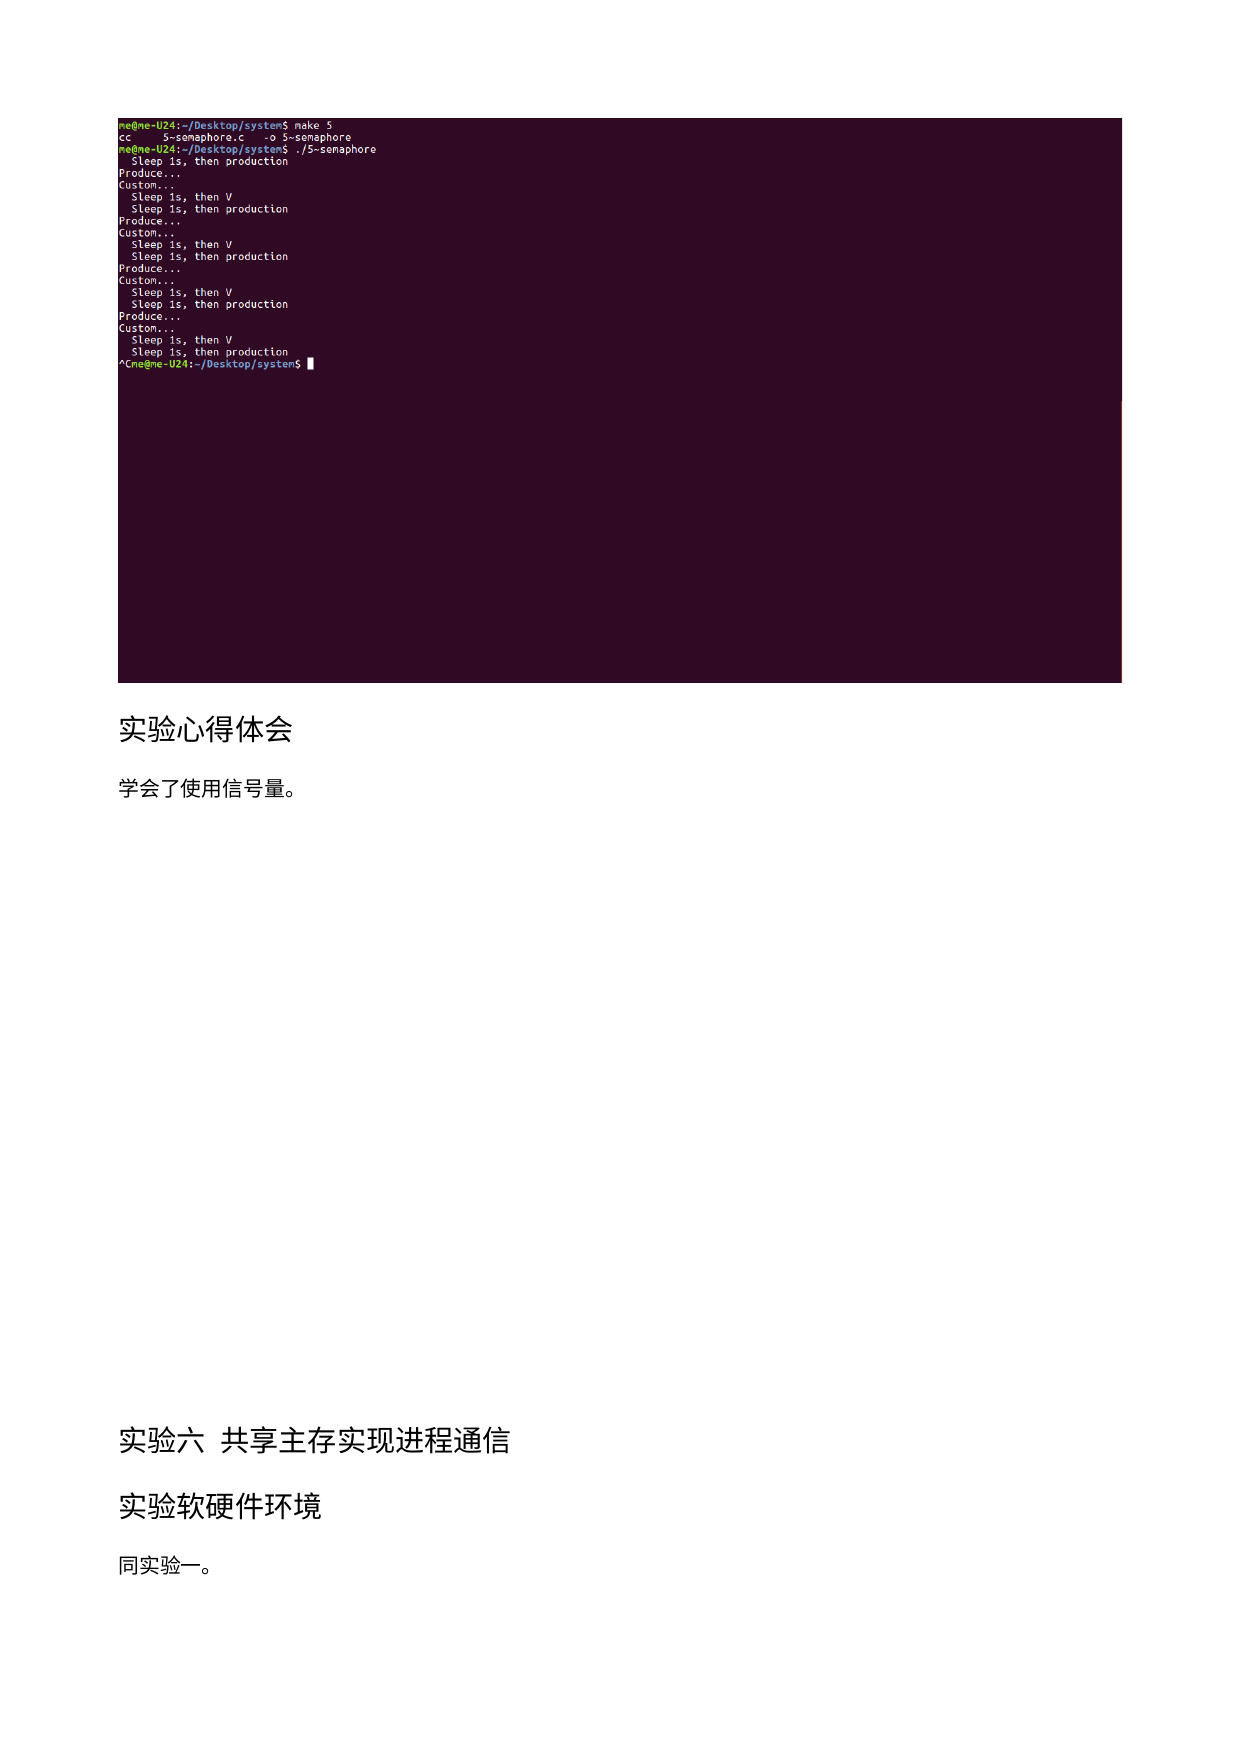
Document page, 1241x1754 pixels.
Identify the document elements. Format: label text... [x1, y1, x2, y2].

text 实验心得体会 [118, 706, 1122, 749]
text 学会了使用信号量。 [118, 772, 1122, 803]
text 实验六 共享主存实现进程通信 [118, 1417, 1122, 1460]
text 同实验一。 [118, 1549, 1122, 1579]
text 实验软硬件环境 [118, 1483, 1122, 1526]
picture [118, 118, 1123, 683]
